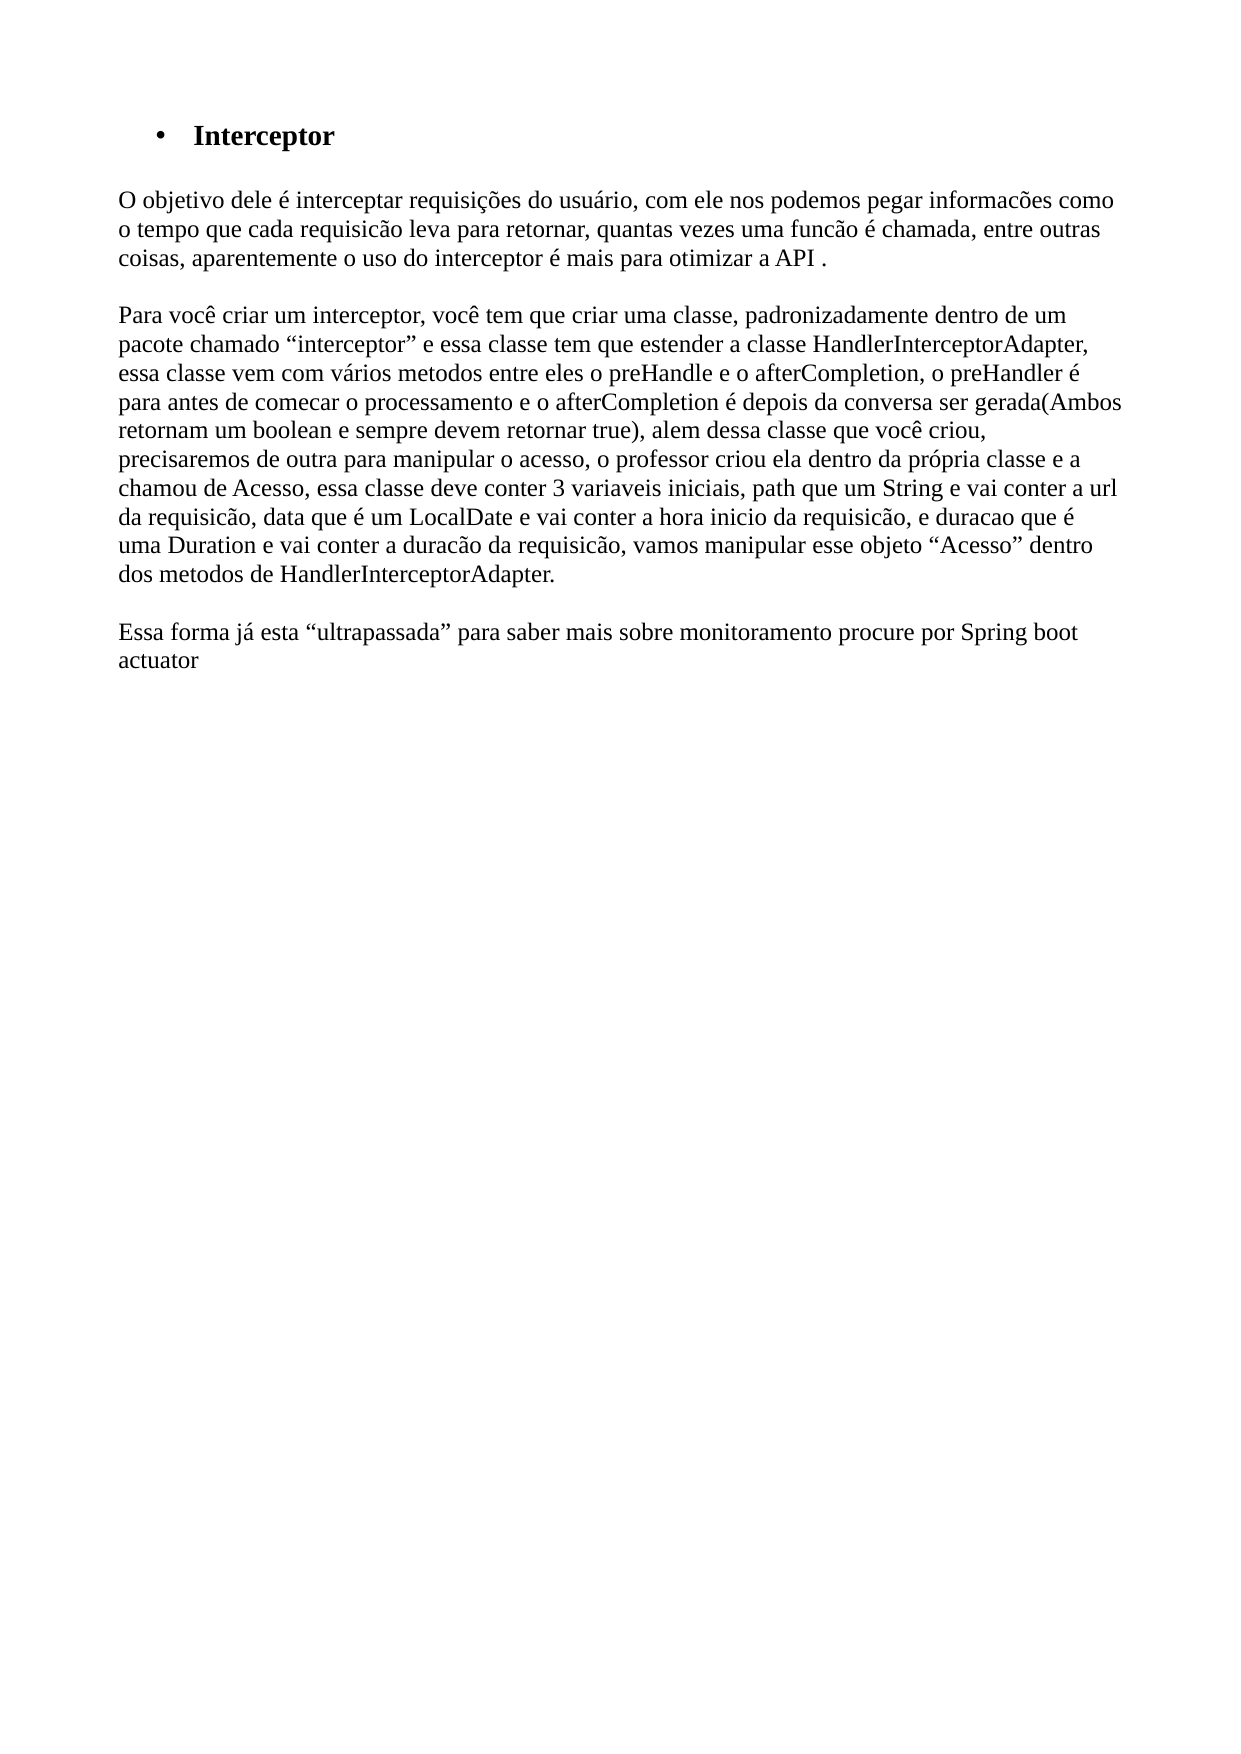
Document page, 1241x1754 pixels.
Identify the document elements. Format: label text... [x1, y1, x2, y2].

text O objetivo dele é interceptar requisições do usuário, com ele nos podemos pegar informacões como o tempo que cada requisicão leva para retornar, quantas vezes uma funcão é chamada, entre outras coisas, aparentemente o uso do interceptor é mais para otimizar a API . [118, 185, 1122, 272]
text Essa forma já esta “ultrapassada” para saber mais sobre monitoramento procure por Spring boot actuator [118, 617, 1122, 674]
text Para você criar um interceptor, você tem que criar uma classe, padronizadamente dentro de um pacote chamado “interceptor” e essa classe tem que estender a classe HandlerInterceptorAdapter, essa classe vem com vários metodos entre eles o preHandle e o afterCompletion, o preHandler é para antes de comecar o processamento e o afterCompletion é depois da conversa ser gerada(Ambos retornam um boolean e sempre devem retornar true), alem dessa classe que você criou, precisaremos de outra para manipular o acesso, o professor criou ela dentro da própria classe e a chamou de Acesso, essa classe deve conter 3 variaveis iniciais, path que um String e vai conter a url da requisicão, data que é um LocalDate e vai conter a hora inicio da requisicão, e duracao que é uma Duration e vai conter a duracão da requisicão, vamos manipular esse objeto “Acesso” dentro dos metodos de HandlerInterceptorAdapter. [118, 300, 1122, 588]
list Interceptor [156, 118, 1122, 152]
